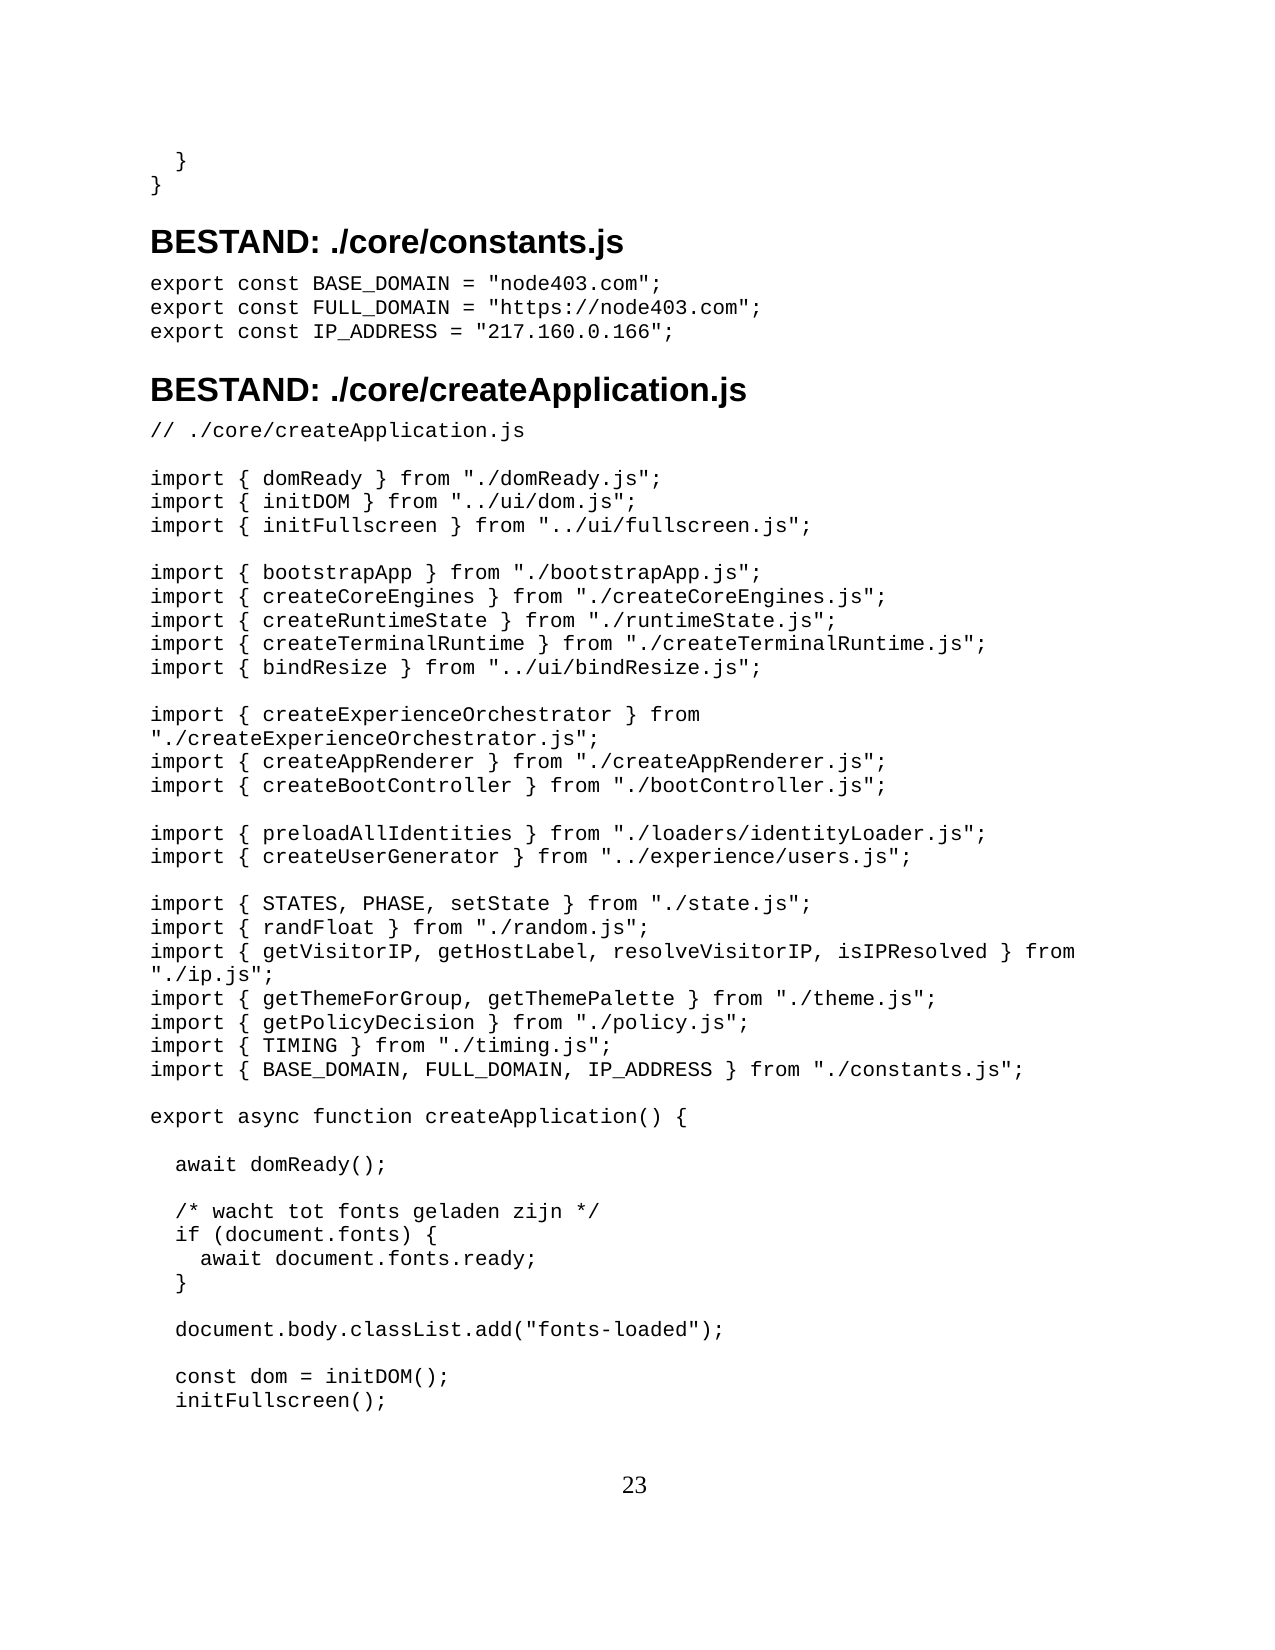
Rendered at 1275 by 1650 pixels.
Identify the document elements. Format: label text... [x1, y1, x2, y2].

text await domReady(); [150, 1153, 1125, 1177]
text // ./core/createApplication.js [150, 421, 1125, 444]
text import { createUserGenerator } from "../experience/users.js"; [150, 846, 1125, 870]
text export const FULL_DOMAIN = "https://node403.com"; [150, 297, 1125, 321]
text /* wacht tot fonts geladen zijn */ [150, 1201, 1125, 1224]
text import { getPolicyDecision } from "./policy.js"; [150, 1012, 1125, 1035]
subtitle BESTAND: ./core/constants.js [150, 222, 1125, 261]
text import { bindResize } from "../ui/bindResize.js"; [150, 657, 1125, 681]
text import { getVisitorIP, getHostLabel, resolveVisitorIP, isIPResolved } from "./ip.js"; [150, 941, 1125, 988]
text export const IP_ADDRESS = "217.160.0.166"; [150, 321, 1125, 344]
text import { createTerminalRuntime } from "./createTerminalRuntime.js"; [150, 633, 1125, 657]
text import { TIMING } from "./timing.js"; [150, 1035, 1125, 1059]
text import { createExperienceOrchestrator } from "./createExperienceOrchestrator.js"; [150, 704, 1125, 752]
text const dom = initDOM(); [150, 1366, 1125, 1390]
text export const BASE_DOMAIN = "node403.com"; [150, 273, 1125, 297]
text import { BASE_DOMAIN, FULL_DOMAIN, IP_ADDRESS } from "./constants.js"; [150, 1059, 1125, 1083]
text initFullscreen(); [150, 1390, 1125, 1414]
text if (document.fonts) { [150, 1224, 1125, 1248]
text } [150, 150, 1125, 174]
text await document.fonts.ready; [150, 1248, 1125, 1272]
subtitle BESTAND: ./core/createApplication.js [150, 369, 1125, 408]
text import { createCoreEngines } from "./createCoreEngines.js"; [150, 586, 1125, 610]
text import { createAppRenderer } from "./createAppRenderer.js"; [150, 752, 1125, 775]
text } [150, 1272, 1125, 1295]
text import { initDOM } from "../ui/dom.js"; [150, 491, 1125, 515]
text import { getThemeForGroup, getThemePalette } from "./theme.js"; [150, 988, 1125, 1012]
text import { bootstrapApp } from "./bootstrapApp.js"; [150, 562, 1125, 586]
text import { createBootController } from "./bootController.js"; [150, 775, 1125, 799]
text import { STATES, PHASE, setState } from "./state.js"; [150, 893, 1125, 917]
text document.body.classList.add("fonts-loaded"); [150, 1319, 1125, 1343]
text import { domReady } from "./domReady.js"; [150, 468, 1125, 491]
text import { initFullscreen } from "../ui/fullscreen.js"; [150, 515, 1125, 539]
text import { preloadAllIdentities } from "./loaders/identityLoader.js"; [150, 822, 1125, 846]
text } [150, 174, 1125, 197]
text import { createRuntimeState } from "./runtimeState.js"; [150, 610, 1125, 633]
text import { randFloat } from "./random.js"; [150, 917, 1125, 941]
text export async function createApplication() { [150, 1106, 1125, 1130]
